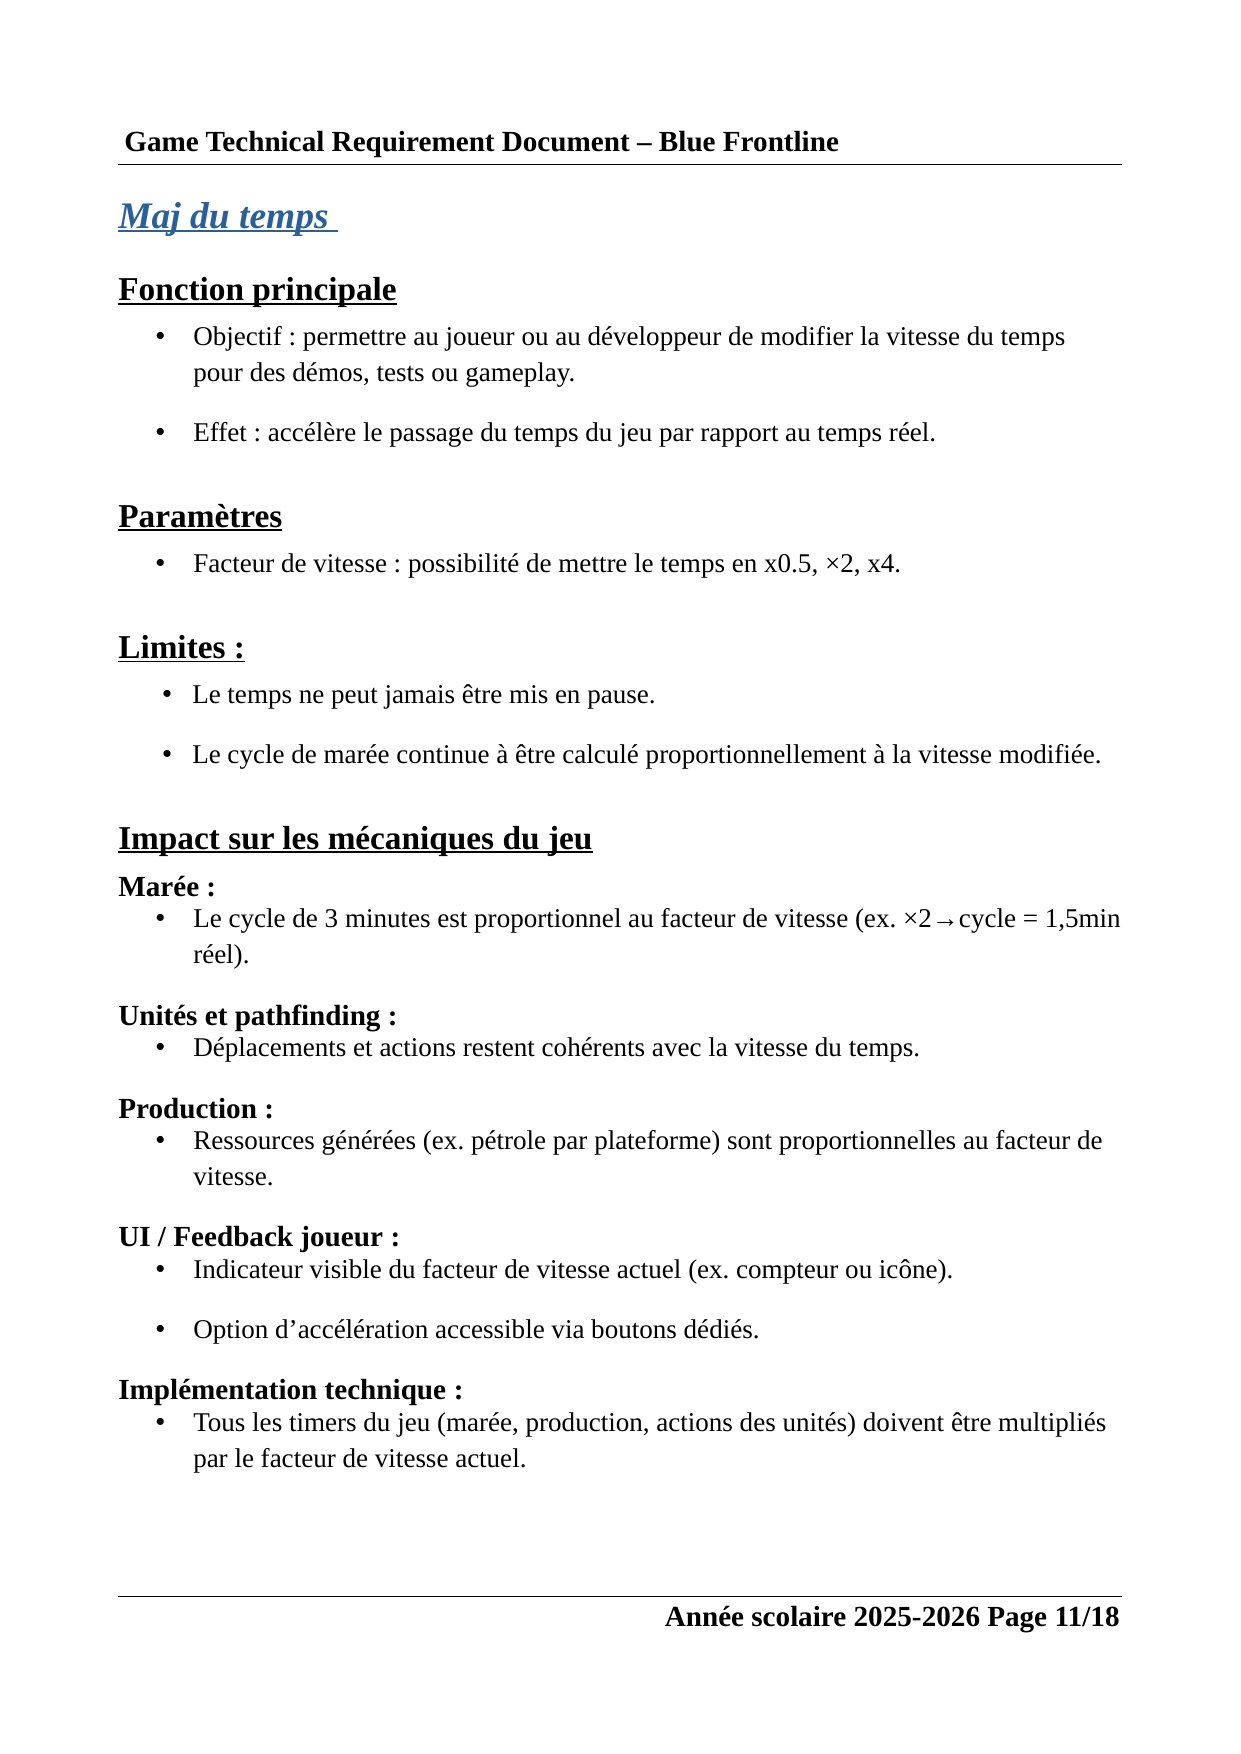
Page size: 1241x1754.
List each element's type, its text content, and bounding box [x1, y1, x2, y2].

subtitle Limites : [118, 627, 1122, 666]
text Marée : [118, 869, 1122, 902]
subtitle Impact sur les mécaniques du jeu [118, 818, 1122, 856]
text Production : [118, 1091, 1122, 1124]
list Tous les timers du jeu (marée, production, actions des unités) doivent être multipliés par le facteur de vitesse actuel. [156, 1406, 1122, 1473]
list Le cycle de 3 minutes est proportionnel au facteur de vitesse (ex. ×2→cycle = 1,5min réel). [156, 902, 1122, 969]
text Implémentation technique : [118, 1372, 1122, 1406]
subtitle Maj du temps [118, 193, 1122, 236]
subtitle Fonction principale [118, 269, 1122, 308]
list Le cycle de marée continue à être calculé proportionnellement à la vitesse modifiée. [162, 738, 1122, 769]
list Facteur de vitesse : possibilité de mettre le temps en x0.5, ×2, x4. [156, 547, 1122, 578]
list Déplacements et actions restent cohérents avec la vitesse du temps. [156, 1031, 1122, 1062]
subtitle Paramètres [118, 496, 1122, 534]
list Option d’accélération accessible via boutons dédiés. [156, 1313, 1122, 1344]
text UI / Feedback joueur : [118, 1219, 1122, 1253]
text Unités et pathfinding : [118, 998, 1122, 1031]
list Indicateur visible du facteur de vitesse actuel (ex. compteur ou icône). [156, 1253, 1122, 1284]
list Objectif : permettre au joueur ou au développeur de modifier la vitesse du temps pour des démos, tests ou gameplay. [156, 320, 1122, 387]
list Ressources générées (ex. pétrole par plateforme) sont proportionnelles au facteur de vitesse. [156, 1124, 1122, 1191]
list Le temps ne peut jamais être mis en pause. [162, 678, 1122, 709]
list Effet : accélère le passage du temps du jeu par rapport au temps réel. [156, 416, 1122, 447]
